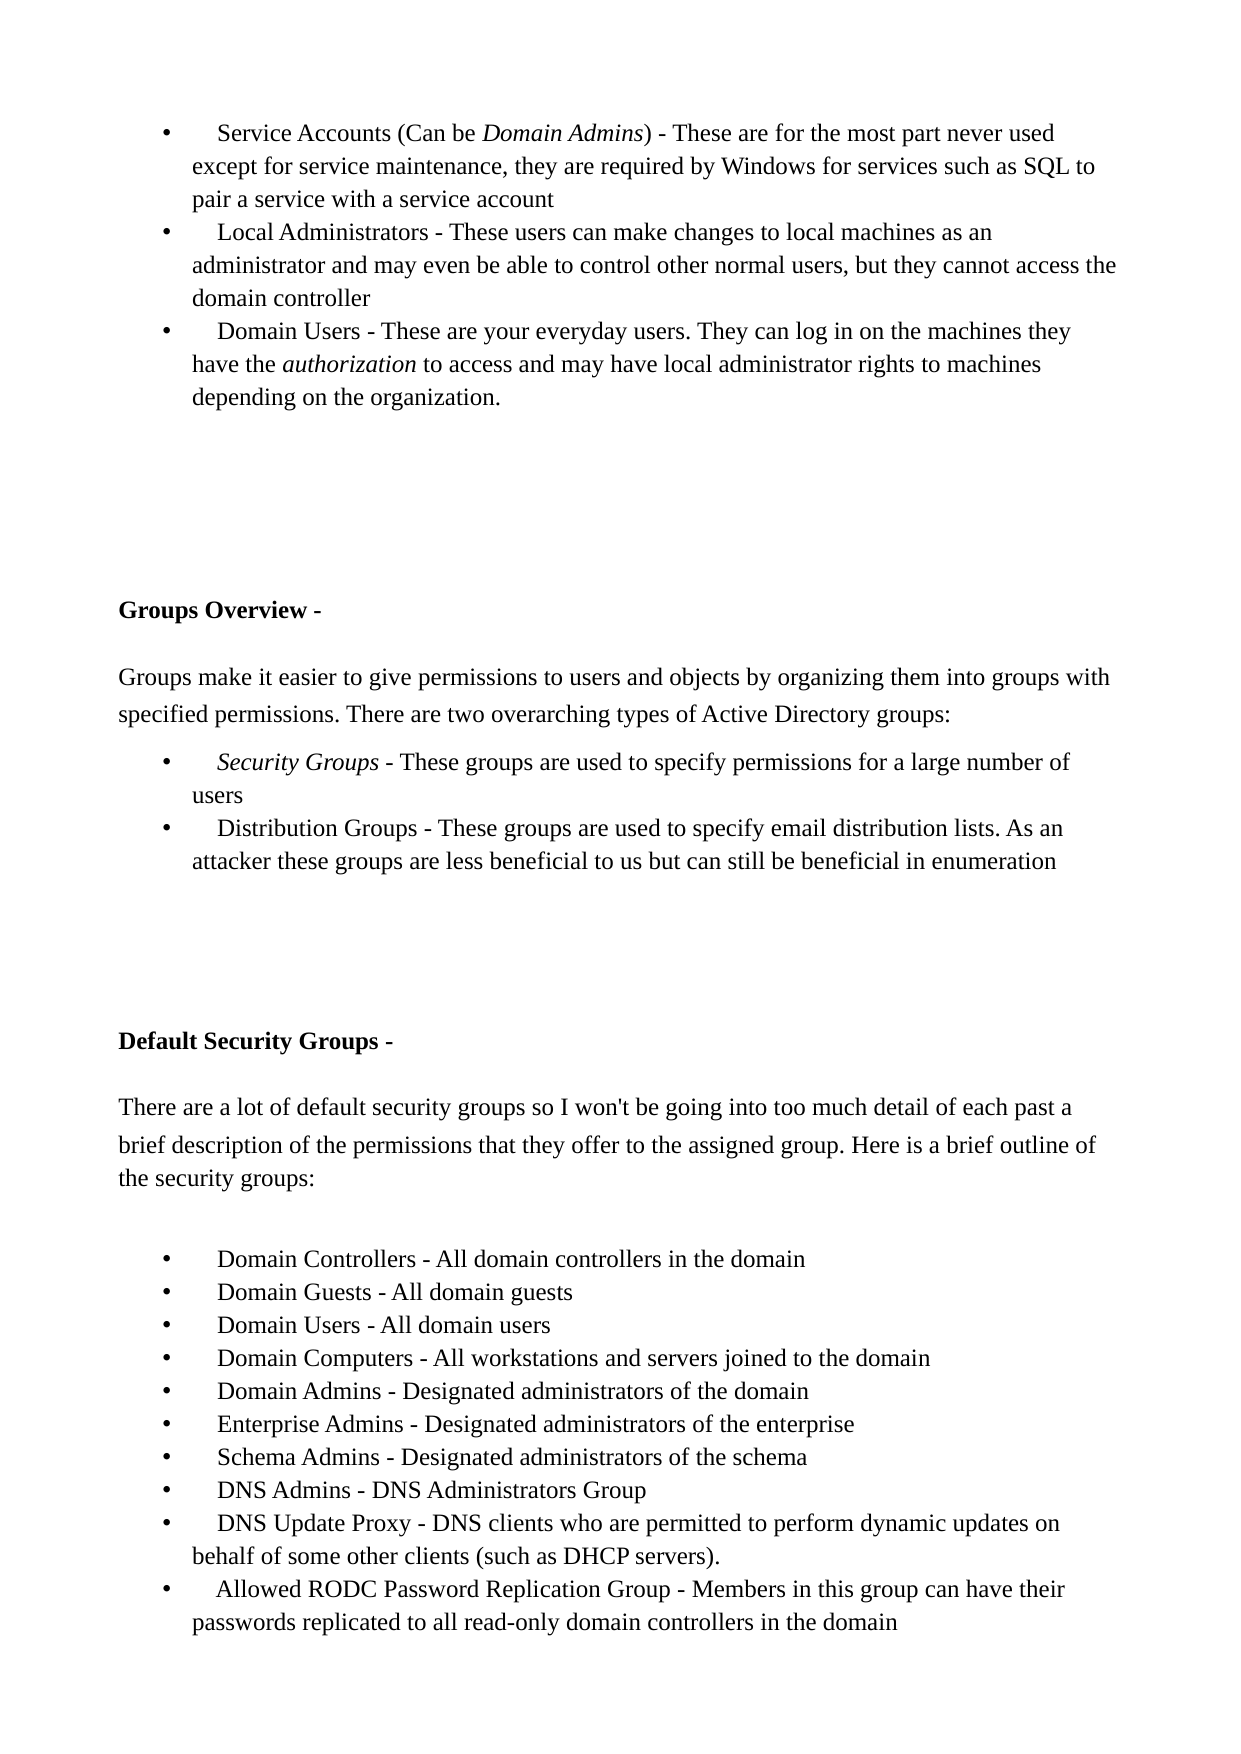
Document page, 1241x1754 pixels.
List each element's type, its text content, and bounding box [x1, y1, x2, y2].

list Domain Admins - Designated administrators of the domain [162, 1376, 1122, 1404]
list Local Administrators - These users can make changes to local machines as an administrator and may even be able to control other normal users, but they cannot access the domain controller [162, 217, 1122, 312]
list Distribution Groups - These groups are used to specify email distribution lists. As an attacker these groups are less beneficial to us but can still be beneficial in enumeration [162, 813, 1122, 875]
list Domain Guests - All domain guests [162, 1277, 1122, 1306]
list Domain Controllers - All domain controllers in the domain [162, 1244, 1122, 1272]
list DNS Admins - DNS Administrators Group [162, 1475, 1122, 1504]
text Groups Overview - ﻿Groups make it easier to give permissions to users and objects by organizing them into groups with specified permissions. There are two overarching types of Active Directory groups: [118, 430, 1122, 728]
list Allowed RODC Password Replication Group - Members in this group can have their passwords replicated to all read-only domain controllers in the domain [162, 1574, 1122, 1636]
list Enterprise Admins - Designated administrators of the enterprise [162, 1409, 1122, 1438]
list Domain Users - These are your everyday users. They can log in on the machines they have the authorization to access and may have local administrator rights to machines depending on the organization. [162, 316, 1122, 411]
text Default Security Groups - ﻿There are a lot of default security groups so I won't be going into too much detail of each past a brief description of the permissions that they offer to the assigned group. Here is a brief outline of the security groups: [118, 1026, 1122, 1225]
list Domain Computers - All workstations and servers joined to the domain [162, 1343, 1122, 1372]
list Security Groups - These groups are used to specify permissions for a large number of users [162, 747, 1122, 809]
list Domain Users - All domain users [162, 1310, 1122, 1338]
list DNS Update Proxy - DNS clients who are permitted to perform dynamic updates on behalf of some other clients (such as DHCP servers). [162, 1508, 1122, 1570]
list Service Accounts (Can be Domain Admins) - These are for the most part never used except for service maintenance, they are required by Windows for services such as SQL to pair a service with a service account [162, 118, 1122, 213]
list Schema Admins - Designated administrators of the schema [162, 1442, 1122, 1471]
